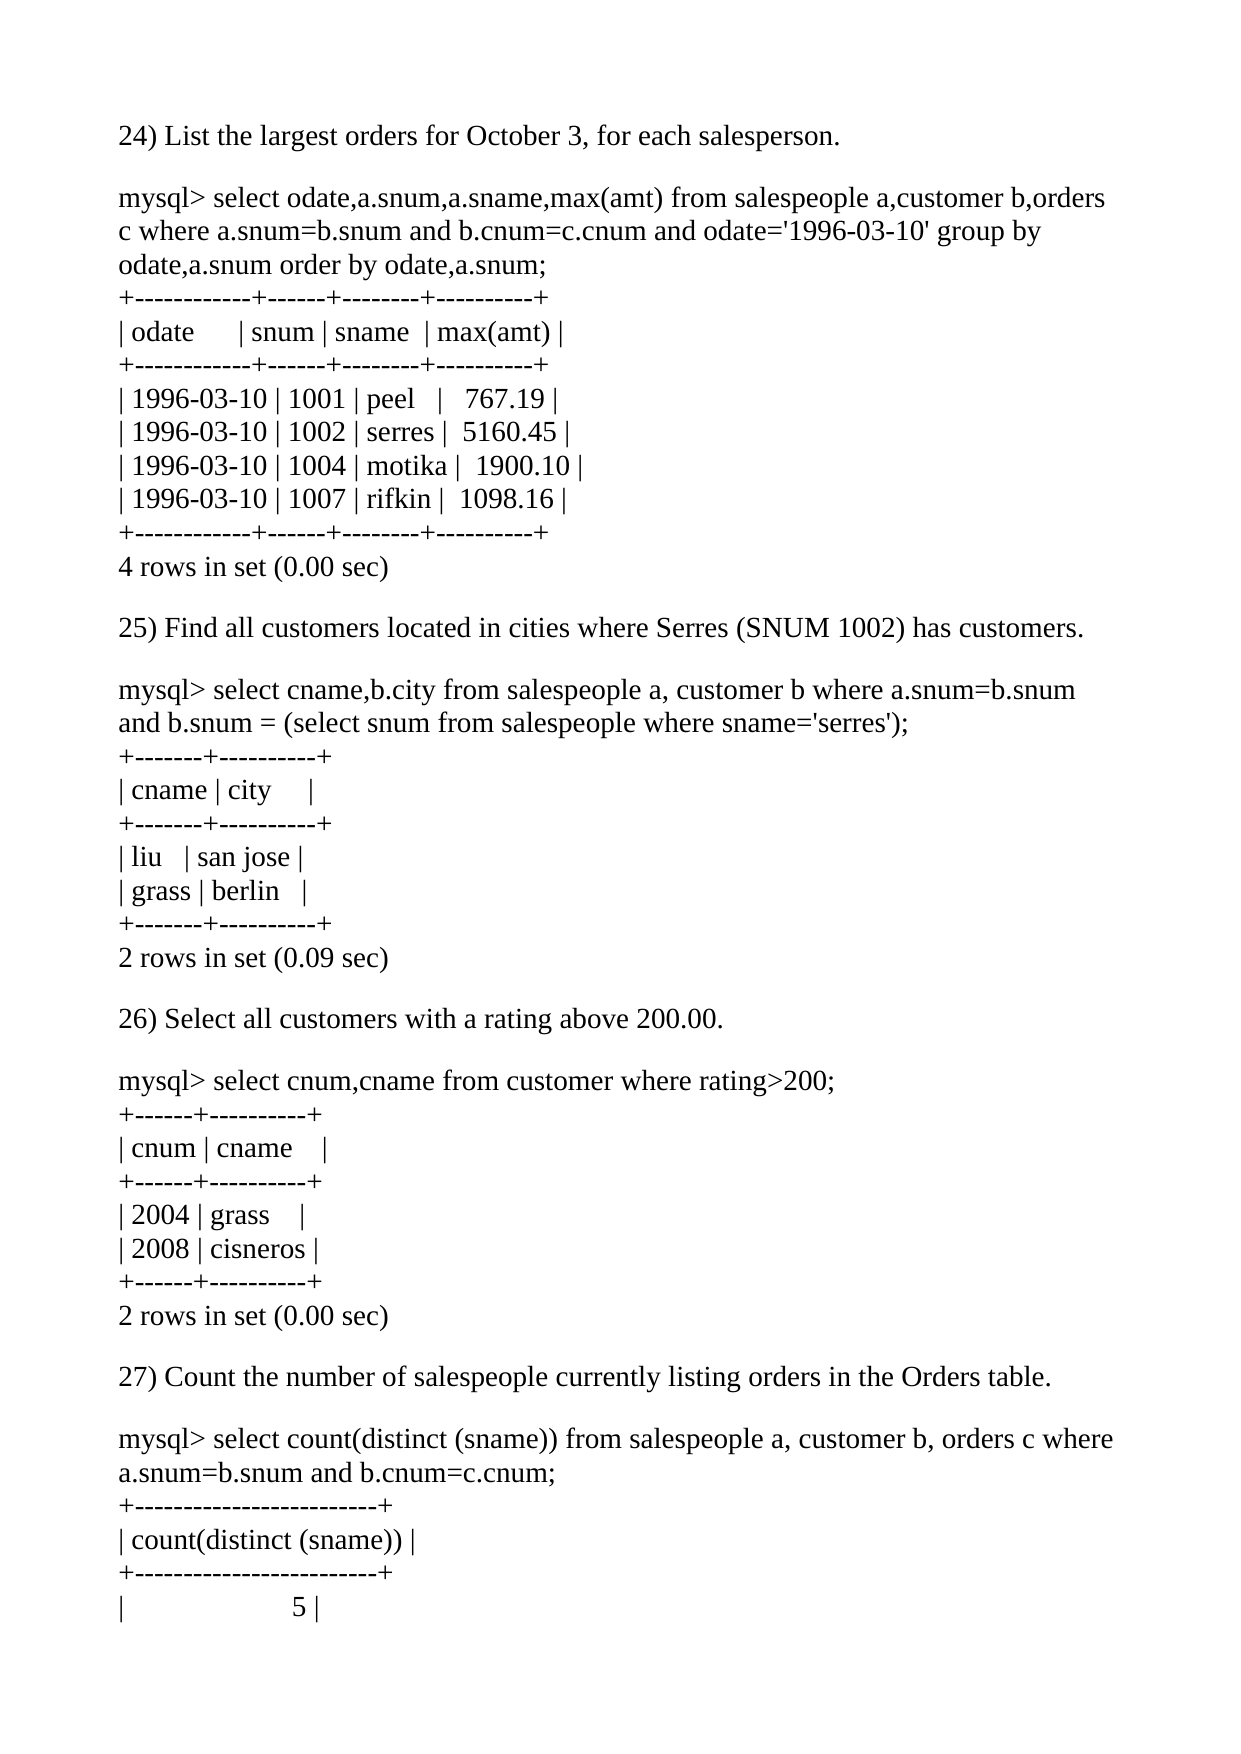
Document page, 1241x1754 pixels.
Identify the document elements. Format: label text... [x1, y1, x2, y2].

text | 5 | [118, 1589, 1122, 1622]
text +-------+----------+ [118, 739, 1122, 772]
text 27) Count the number of salespeople currently listing orders in the Orders table. [118, 1359, 1122, 1393]
text +------+----------+ [118, 1097, 1122, 1130]
text | 1996-03-10 | 1004 | motika | 1900.10 | [118, 448, 1122, 482]
text +-------+----------+ [118, 907, 1122, 940]
text 2 rows in set (0.09 sec) [118, 940, 1122, 974]
text 4 rows in set (0.00 sec) [118, 549, 1122, 582]
text | grass | berlin | [118, 873, 1122, 907]
text +-------------------------+ [118, 1555, 1122, 1589]
text +-------------------------+ [118, 1488, 1122, 1522]
text +-------+----------+ [118, 806, 1122, 839]
text | count(distinct (sname)) | [118, 1522, 1122, 1555]
text 24) List the largest orders for October 3, for each salesperson. [118, 118, 1122, 152]
text | 2004 | grass | [118, 1197, 1122, 1231]
text +------------+------+--------+----------+ [118, 280, 1122, 314]
text | cnum | cname | [118, 1130, 1122, 1164]
text 25) Find all customers located in cities where Serres (SNUM 1002) has customers. [118, 610, 1122, 644]
text | liu | san jose | [118, 839, 1122, 873]
text mysql> select count(distinct (sname)) from salespeople a, customer b, orders c where a.snum=b.snum and b.cnum=c.cnum; [118, 1421, 1122, 1488]
text 2 rows in set (0.00 sec) [118, 1298, 1122, 1332]
text | cname | city | [118, 772, 1122, 806]
text +------+----------+ [118, 1264, 1122, 1298]
text +------------+------+--------+----------+ [118, 515, 1122, 549]
text | 1996-03-10 | 1001 | peel | 767.19 | [118, 381, 1122, 414]
text | 1996-03-10 | 1007 | rifkin | 1098.16 | [118, 482, 1122, 515]
text +------+----------+ [118, 1164, 1122, 1197]
text | odate | snum | sname | max(amt) | [118, 314, 1122, 347]
text mysql> select cnum,cname from customer where rating>200; [118, 1063, 1122, 1097]
text +------------+------+--------+----------+ [118, 347, 1122, 381]
text 26) Select all customers with a rating above 200.00. [118, 1002, 1122, 1035]
text | 1996-03-10 | 1002 | serres | 5160.45 | [118, 414, 1122, 448]
text | 2008 | cisneros | [118, 1231, 1122, 1264]
text mysql> select cname,b.city from salespeople a, customer b where a.snum=b.snum and b.snum = (select snum from salespeople where sname='serres'); [118, 672, 1122, 739]
text mysql> select odate,a.snum,a.sname,max(amt) from salespeople a,customer b,orders c where a.snum=b.snum and b.cnum=c.cnum and odate='1996-03-10' group by odate,a.snum order by odate,a.snum; [118, 180, 1122, 280]
